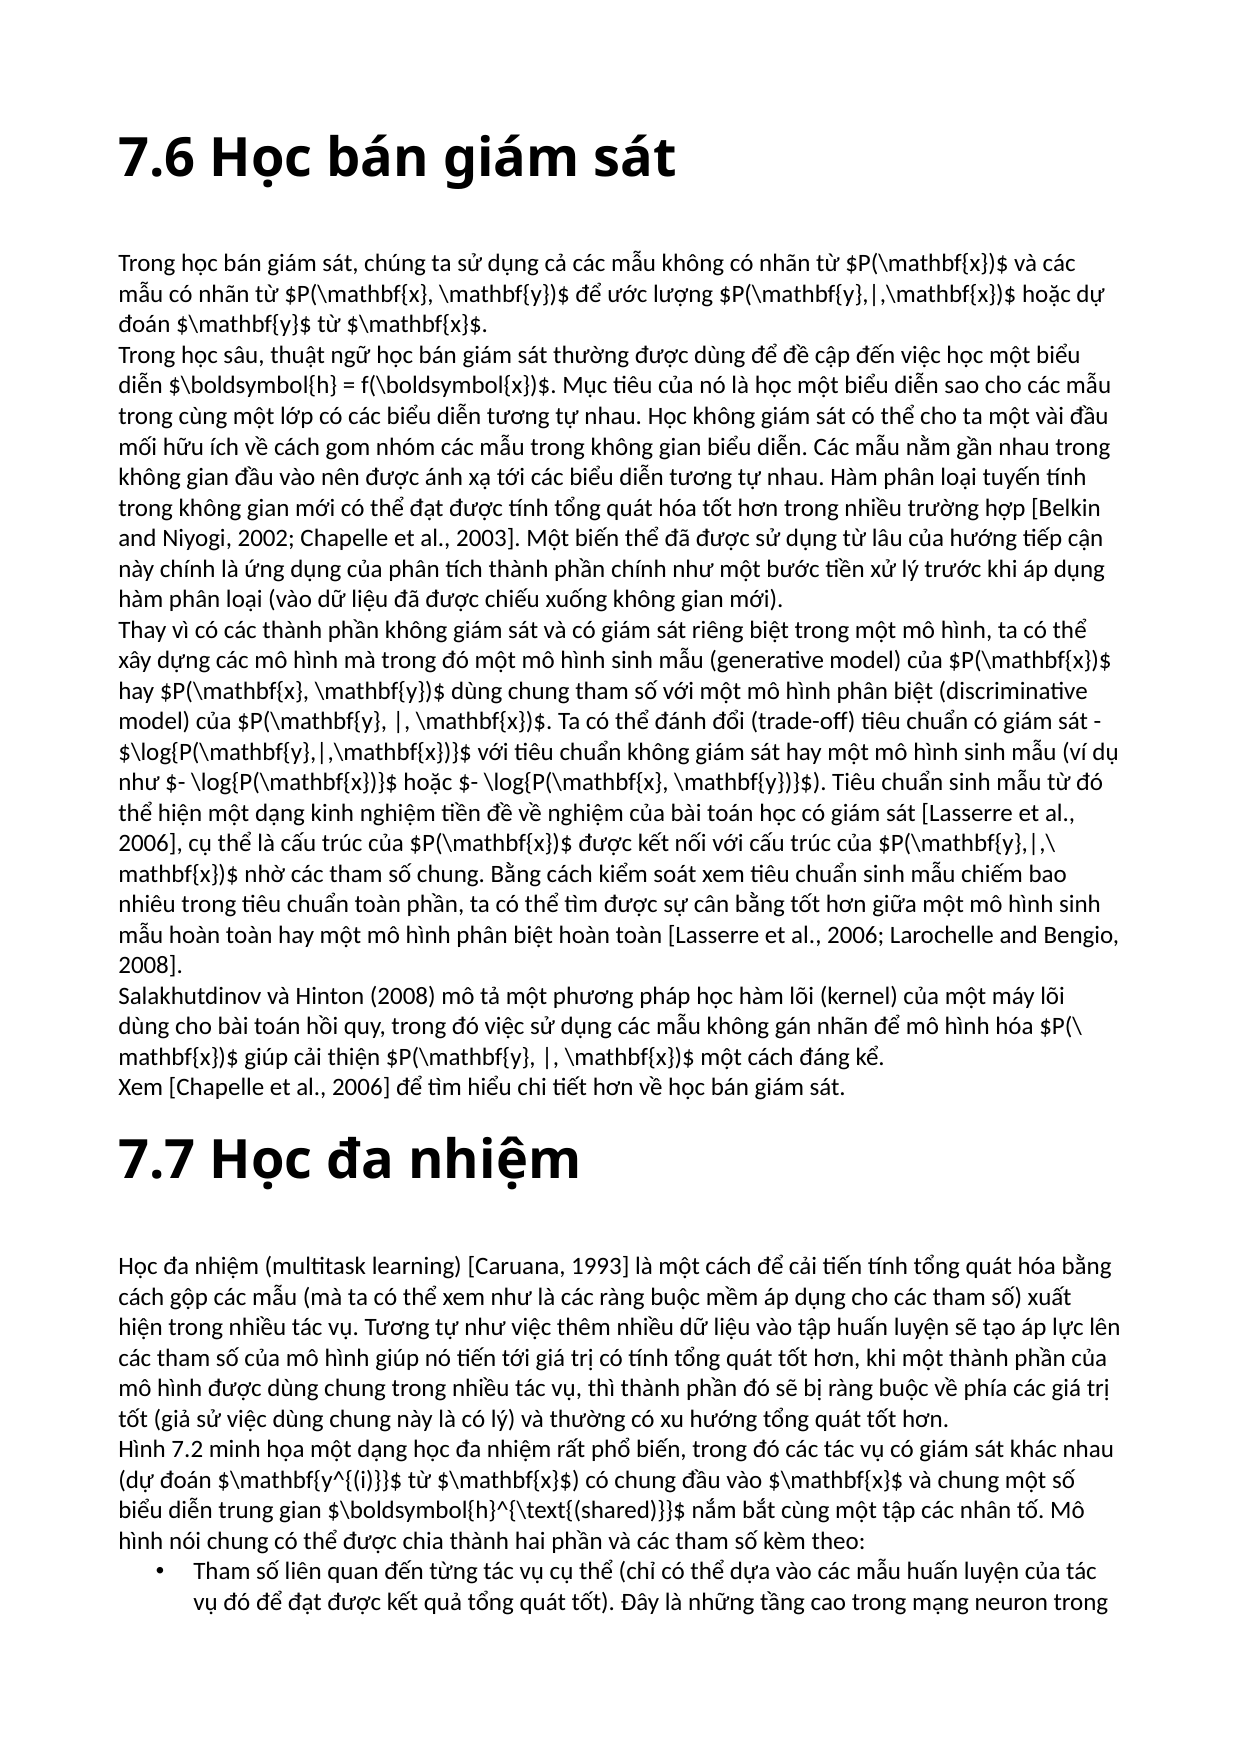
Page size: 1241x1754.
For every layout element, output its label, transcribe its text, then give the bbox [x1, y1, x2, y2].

subtitle 7.6 Học bán giám sát [118, 118, 1122, 192]
text Xem [Chapelle et al., 2006] để tìm hiểu chi tiết hơn về học bán giám sát. [118, 1072, 1122, 1102]
text Thay vì có các thành phần không giám sát và có giám sát riêng biệt trong một mô hình, ta có thể xây dựng các mô hình mà trong đó một mô hình sinh mẫu (generative model) của $P(\mathbf{x})$ hay $P(\mathbf{x}, \mathbf{y})$ dùng chung tham số với một mô hình phân biệt (discriminative model) của $P(\mathbf{y}, |, \mathbf{x})$. Ta có thể đánh đổi (trade-off) tiêu chuẩn có giám sát - $\log{P(\mathbf{y},|,\mathbf{x})}$ với tiêu chuẩn không giám sát hay một mô hình sinh mẫu (ví dụ như $- \log{P(\mathbf{x})}$ hoặc $- \log{P(\mathbf{x}, \mathbf{y})}$). Tiêu chuẩn sinh mẫu từ đó thể hiện một dạng kinh nghiệm tiền đề về nghiệm của bài toán học có giám sát [Lasserre et al., 2006], cụ thể là cấu trúc của $P(\mathbf{x})$ được kết nối với cấu trúc của $P(\mathbf{y},|,\mathbf{x})$ nhờ các tham số chung. Bằng cách kiểm soát xem tiêu chuẩn sinh mẫu chiếm bao nhiêu trong tiêu chuẩn toàn phần, ta có thể tìm được sự cân bằng tốt hơn giữa một mô hình sinh mẫu hoàn toàn hay một mô hình phân biệt hoàn toàn [Lasserre et al., 2006; Larochelle and Bengio, 2008]. [118, 614, 1122, 980]
subtitle 7.7 Học đa nhiệm [118, 1121, 1122, 1194]
text Học đa nhiệm (multitask learning) [Caruana, 1993] là một cách để cải tiến tính tổng quát hóa bằng cách gộp các mẫu (mà ta có thể xem như là các ràng buộc mềm áp dụng cho các tham số) xuất hiện trong nhiều tác vụ. Tương tự như việc thêm nhiều dữ liệu vào tập huấn luyện sẽ tạo áp lực lên các tham số của mô hình giúp nó tiến tới giá trị có tính tổng quát tốt hơn, khi một thành phần của mô hình được dùng chung trong nhiều tác vụ, thì thành phần đó sẽ bị ràng buộc về phía các giá trị tốt (giả sử việc dùng chung này là có lý) và thường có xu hướng tổng quát tốt hơn. [118, 1250, 1122, 1433]
text Trong học bán giám sát, chúng ta sử dụng cả các mẫu không có nhãn từ $P(\mathbf{x})$ và các mẫu có nhãn từ $P(\mathbf{x}, \mathbf{y})$ để ước lượng $P(\mathbf{y},|,\mathbf{x})$ hoặc dự đoán $\mathbf{y}$ từ $\mathbf{x}$. [118, 247, 1122, 339]
text Salakhutdinov và Hinton (2008) mô tả một phương pháp học hàm lõi (kernel) của một máy lõi dùng cho bài toán hồi quy, trong đó việc sử dụng các mẫu không gán nhãn để mô hình hóa $P(\mathbf{x})$ giúp cải thiện $P(\mathbf{y}, |, \mathbf{x})$ một cách đáng kể. [118, 980, 1122, 1072]
text Trong học sâu, thuật ngữ học bán giám sát thường được dùng để đề cập đến việc học một biểu diễn $\boldsymbol{h} = f(\boldsymbol{x})$. Mục tiêu của nó là học một biểu diễn sao cho các mẫu trong cùng một lớp có các biểu diễn tương tự nhau. Học không giám sát có thể cho ta một vài đầu mối hữu ích về cách gom nhóm các mẫu trong không gian biểu diễn. Các mẫu nằm gần nhau trong không gian đầu vào nên được ánh xạ tới các biểu diễn tương tự nhau. Hàm phân loại tuyến tính trong không gian mới có thể đạt được tính tổng quát hóa tốt hơn trong nhiều trường hợp [Belkin and Niyogi, 2002; Chapelle et al., 2003]. Một biến thể đã được sử dụng từ lâu của hướng tiếp cận này chính là ứng dụng của phân tích thành phần chính như một bước tiền xử lý trước khi áp dụng hàm phân loại (vào dữ liệu đã được chiếu xuống không gian mới). [118, 339, 1122, 614]
list Tham số liên quan đến từng tác vụ cụ thể (chỉ có thể dựa vào các mẫu huấn luyện của tác vụ đó để đạt được kết quả tổng quát tốt). Đây là những tầng cao trong mạng neuron trong [156, 1555, 1122, 1616]
text Hình 7.2 minh họa một dạng học đa nhiệm rất phổ biến, trong đó các tác vụ có giám sát khác nhau (dự đoán $\mathbf{y^{(i)}}$ từ $\mathbf{x}$) có chung đầu vào $\mathbf{x}$ và chung một số biểu diễn trung gian $\boldsymbol{h}^{\text{(shared)}}$ nắm bắt cùng một tập các nhân tố. Mô hình nói chung có thể được chia thành hai phần và các tham số kèm theo: [118, 1433, 1122, 1555]
